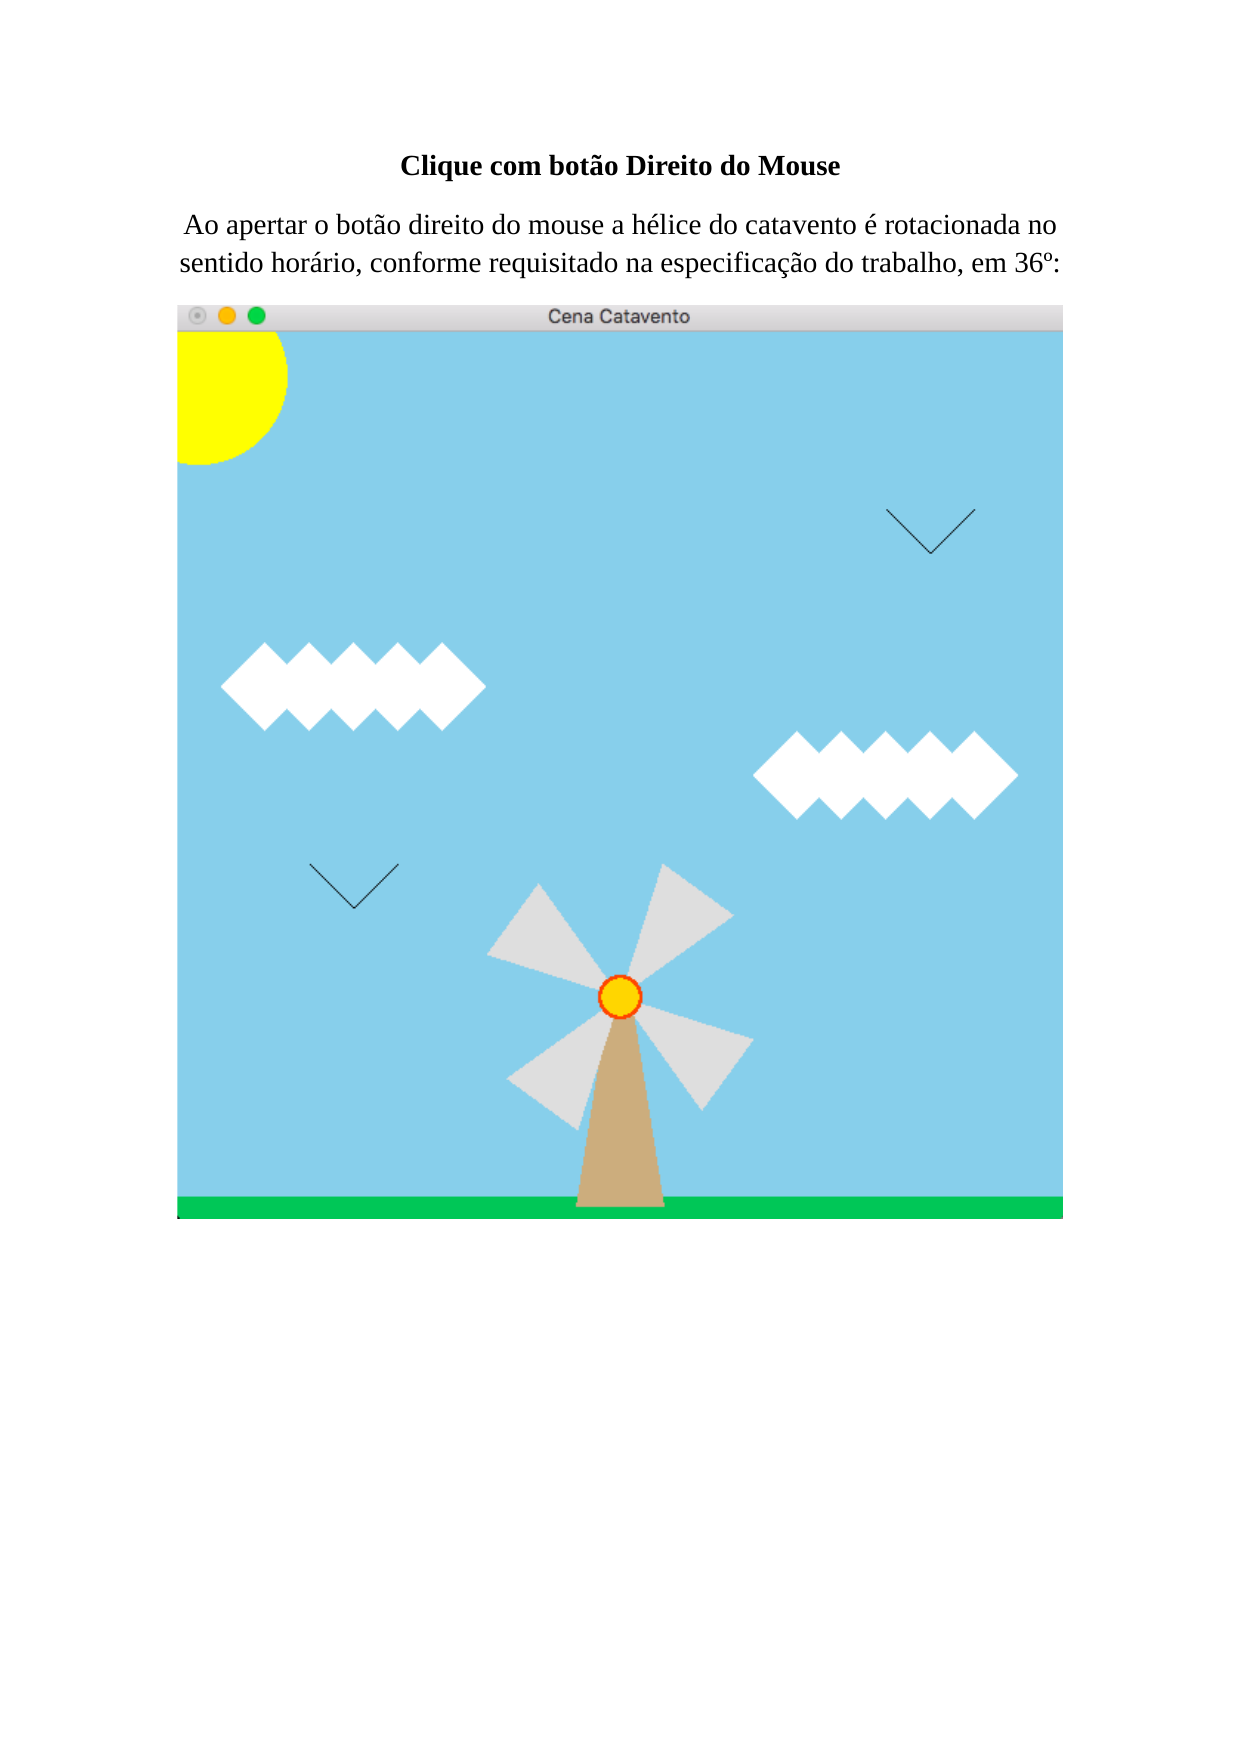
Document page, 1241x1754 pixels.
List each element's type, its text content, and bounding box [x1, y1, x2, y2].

picture [177, 305, 1063, 1219]
text Clique com botão Direito do Mouse [177, 148, 1063, 181]
text Ao apertar o botão direito do mouse a hélice do catavento é rotacionada no sentido horário, conforme requisitado na especificação do trabalho, em 36º: [177, 207, 1063, 279]
